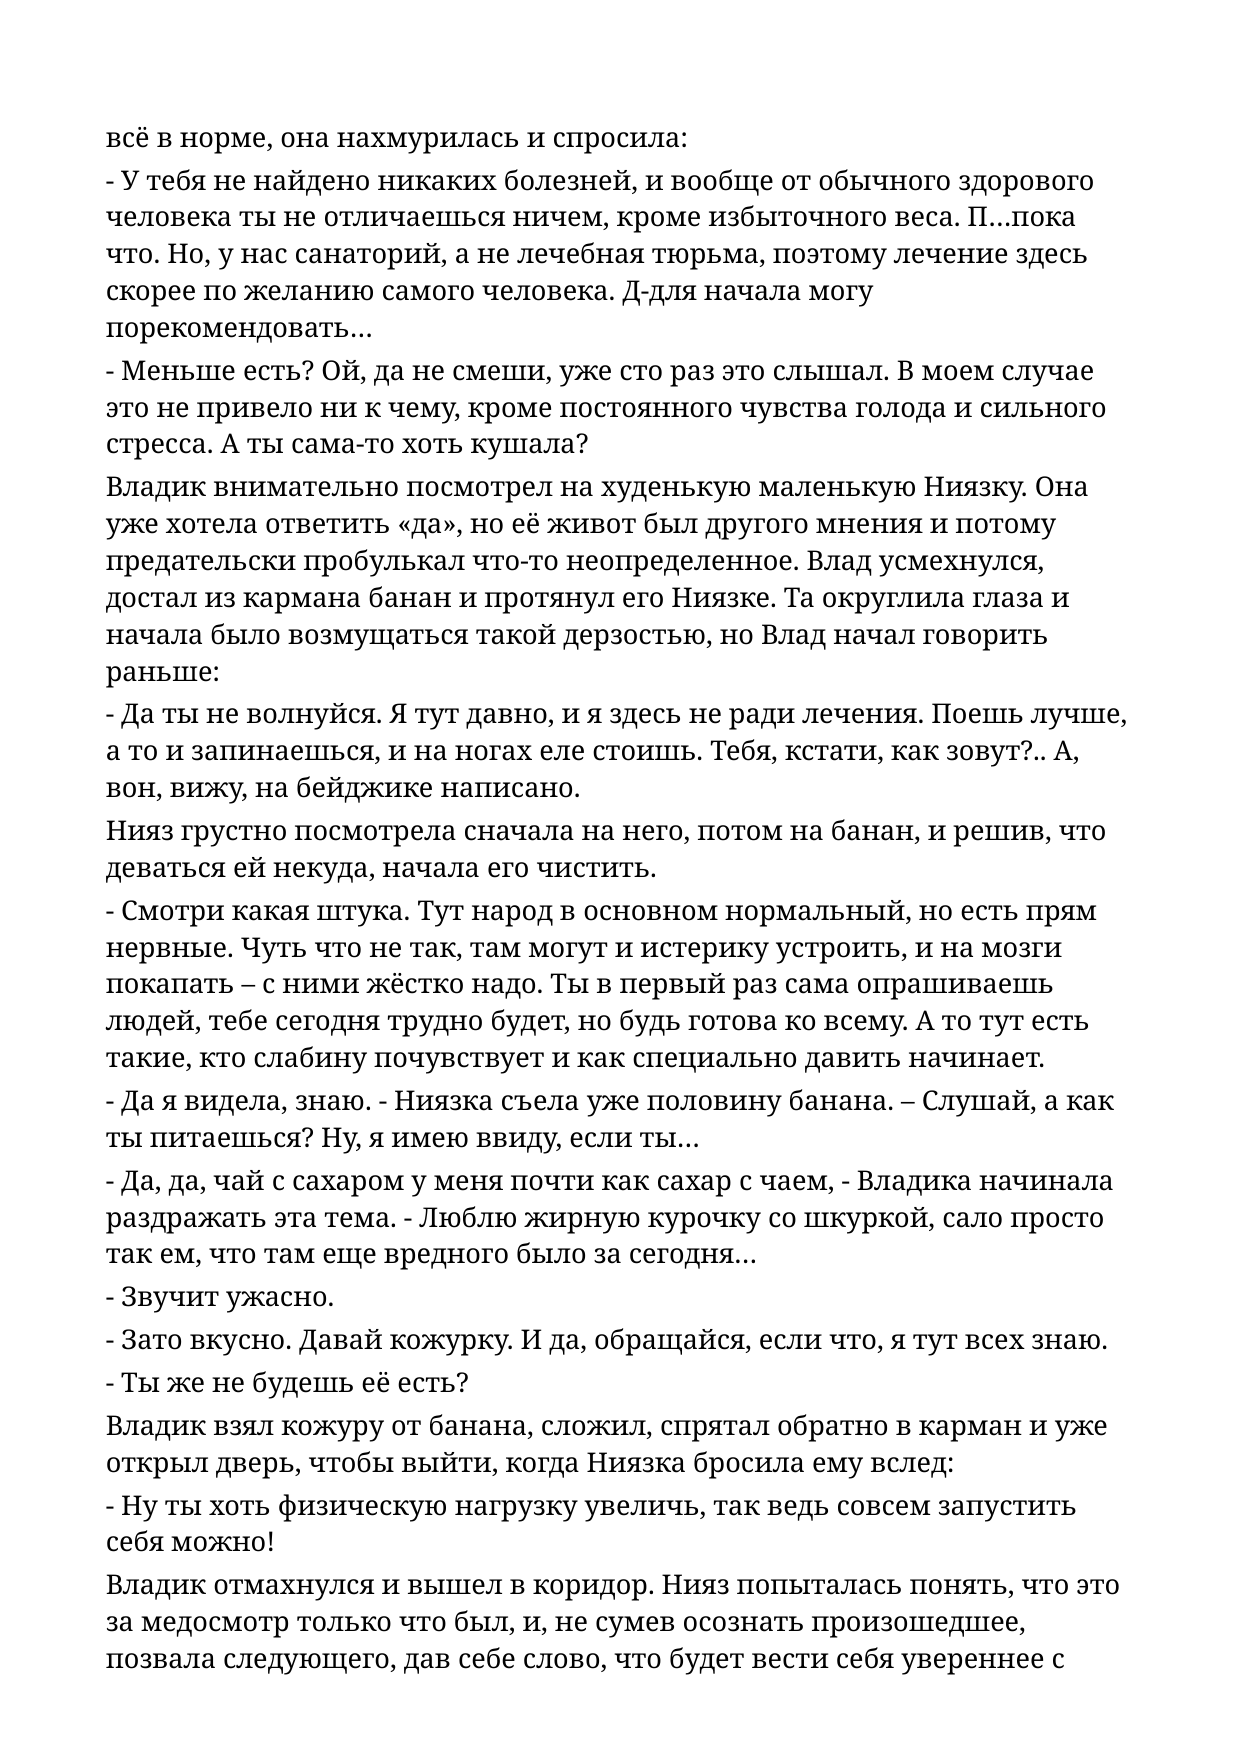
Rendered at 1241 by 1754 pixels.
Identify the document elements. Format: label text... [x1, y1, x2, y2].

text - Звучит ужасно. [106, 1278, 1137, 1315]
text - Да, да, чай с сахаром у меня почти как сахар с чаем, - Владика начинала раздражать эта тема. - Люблю жирную курочку со шкуркой, сало просто так ем, что там еще вредного было за сегодня… [106, 1161, 1137, 1272]
text - Меньше есть? Ой, да не смеши, уже сто раз это слышал. В моем случае это не привело ни к чему, кроме постоянного чувства голода и сильного стресса. А ты сама-то хоть кушала? [106, 351, 1137, 462]
text Владик внимательно посмотрел на худенькую маленькую Ниязку. Она уже хотела ответить «да», но её живот был другого мнения и потому предательски пробулькал что-то неопределенное. Влад усмехнулся, достал из кармана банан и протянул его Ниязке. Та округлила глаза и начала было возмущаться такой дерзостью, но Влад начал говорить раньше: [106, 468, 1137, 689]
text всё в норме, она нахмурилась и спросила: [106, 118, 1137, 155]
text - Да я видела, знаю. - Ниязка съела уже половину банана. – Слушай, а как ты питаешься? Ну, я имею ввиду, если ты… [106, 1082, 1137, 1155]
text Нияз грустно посмотрела сначала на него, потом на банан, и решив, что деваться ей некуда, начала его чистить. [106, 812, 1137, 885]
text - Да ты не волнуйся. Я тут давно, и я здесь не ради лечения. Поешь лучше, а то и запинаешься, и на ногах еле стоишь. Тебя, кстати, как зовут?.. А, вон, вижу, на бейджике написано. [106, 695, 1137, 806]
text Владик отмахнулся и вышел в коридор. Нияз попыталась понять, что это за медосмотр только что был, и, не сумев осознать произошедшее, позвала следующего, дав себе слово, что будет вести себя увереннее с [106, 1566, 1137, 1676]
text - Смотри какая штука. Тут народ в основном нормальный, но есть прям нервные. Чуть что не так, там могут и истерику устроить, и на мозги покапать – с ними жёстко надо. Ты в первый раз сама опрашиваешь людей, тебе сегодня трудно будет, но будь готова ко всему. А то тут есть такие, кто слабину почувствует и как специально давить начинает. [106, 891, 1137, 1076]
text - У тебя не найдено никаких болезней, и вообще от обычного здорового человека ты не отличаешься ничем, кроме избыточного веса. П…пока что. Но, у нас санаторий, а не лечебная тюрьма, поэтому лечение здесь скорее по желанию самого человека. Д-для начала могу порекомендовать… [106, 161, 1137, 345]
text - Ты же не будешь её есть? [106, 1363, 1137, 1400]
text Владик взял кожуру от банана, сложил, спрятал обратно в карман и уже открыл дверь, чтобы выйти, когда Ниязка бросила ему вслед: [106, 1406, 1137, 1480]
text - Зато вкусно. Давай кожурку. И да, обращайся, если что, я тут всех знаю. [106, 1321, 1137, 1357]
text - Ну ты хоть физическую нагрузку увеличь, так ведь совсем запустить себя можно! [106, 1486, 1137, 1560]
